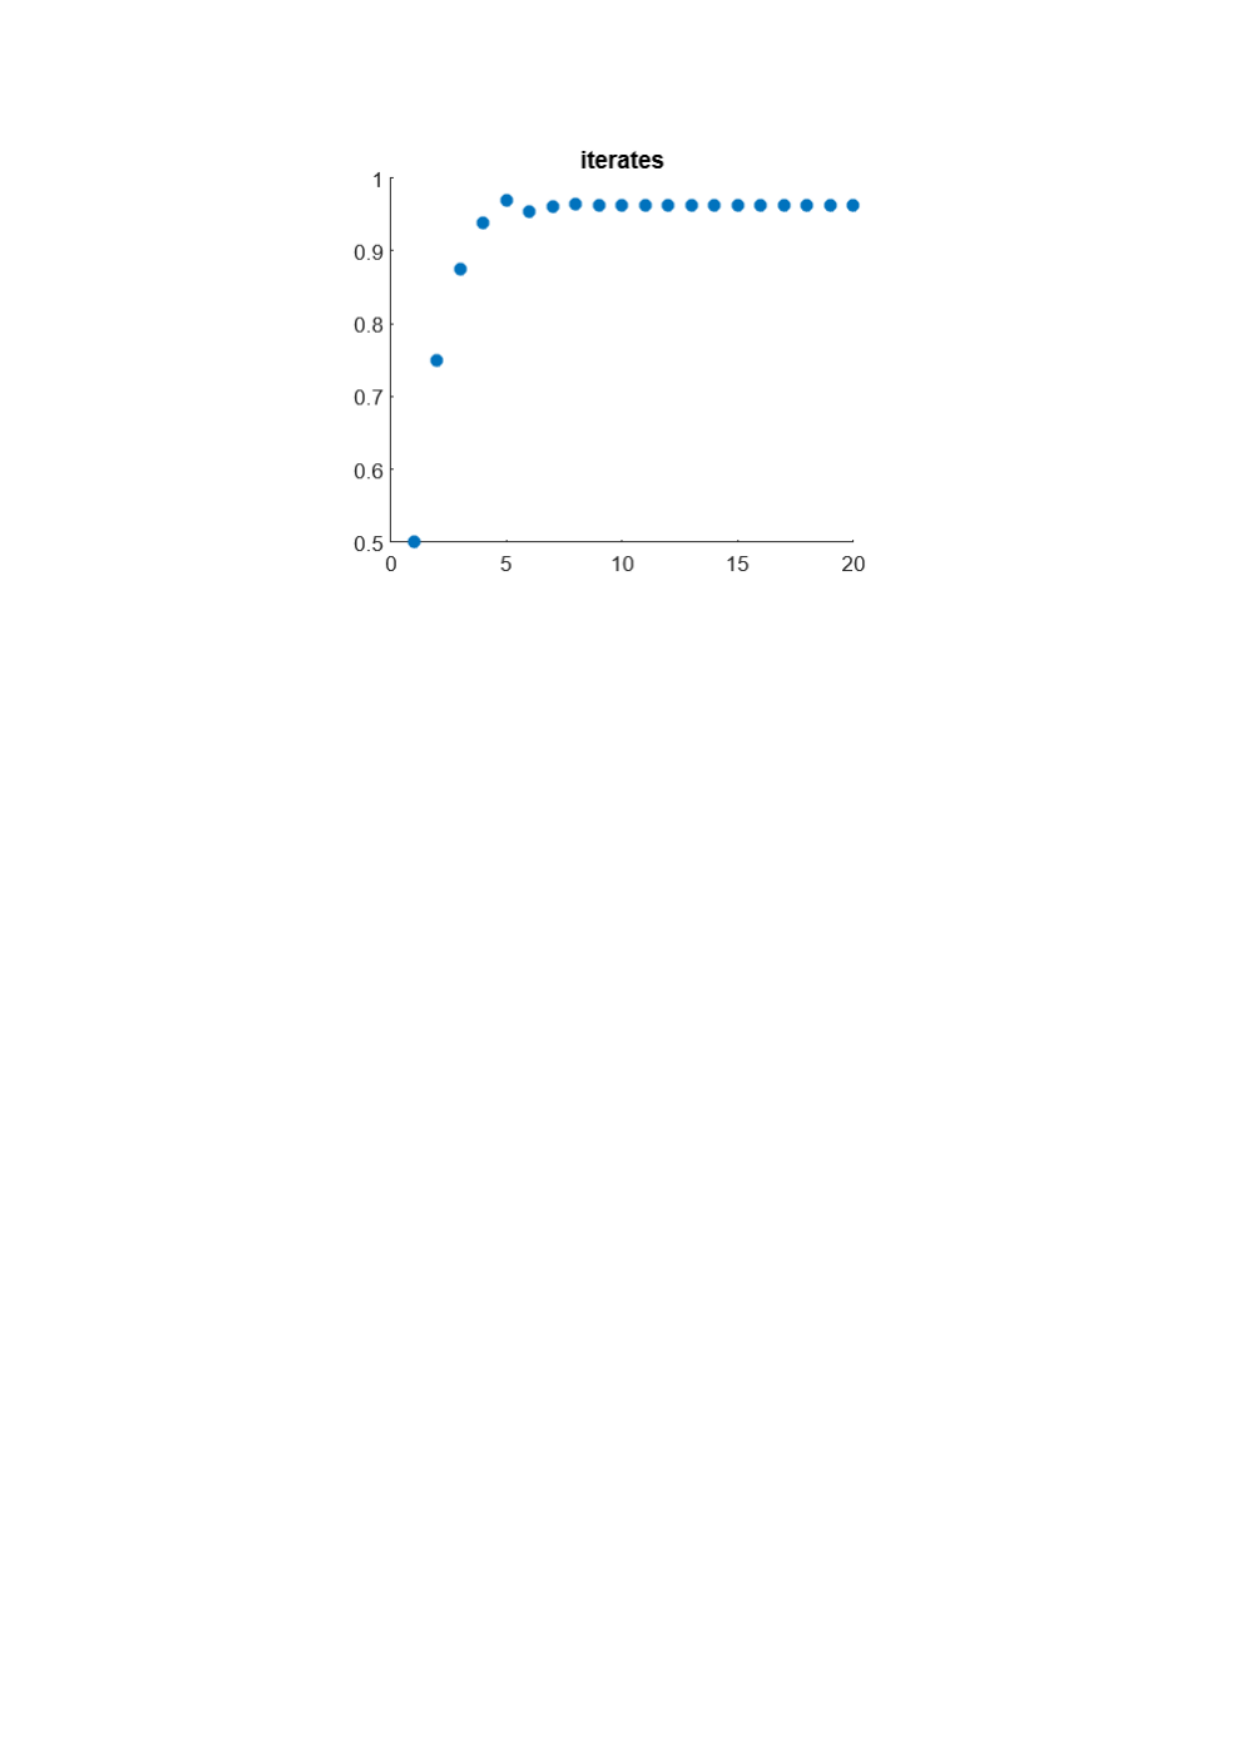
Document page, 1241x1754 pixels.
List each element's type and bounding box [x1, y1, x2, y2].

picture [340, 146, 900, 585]
